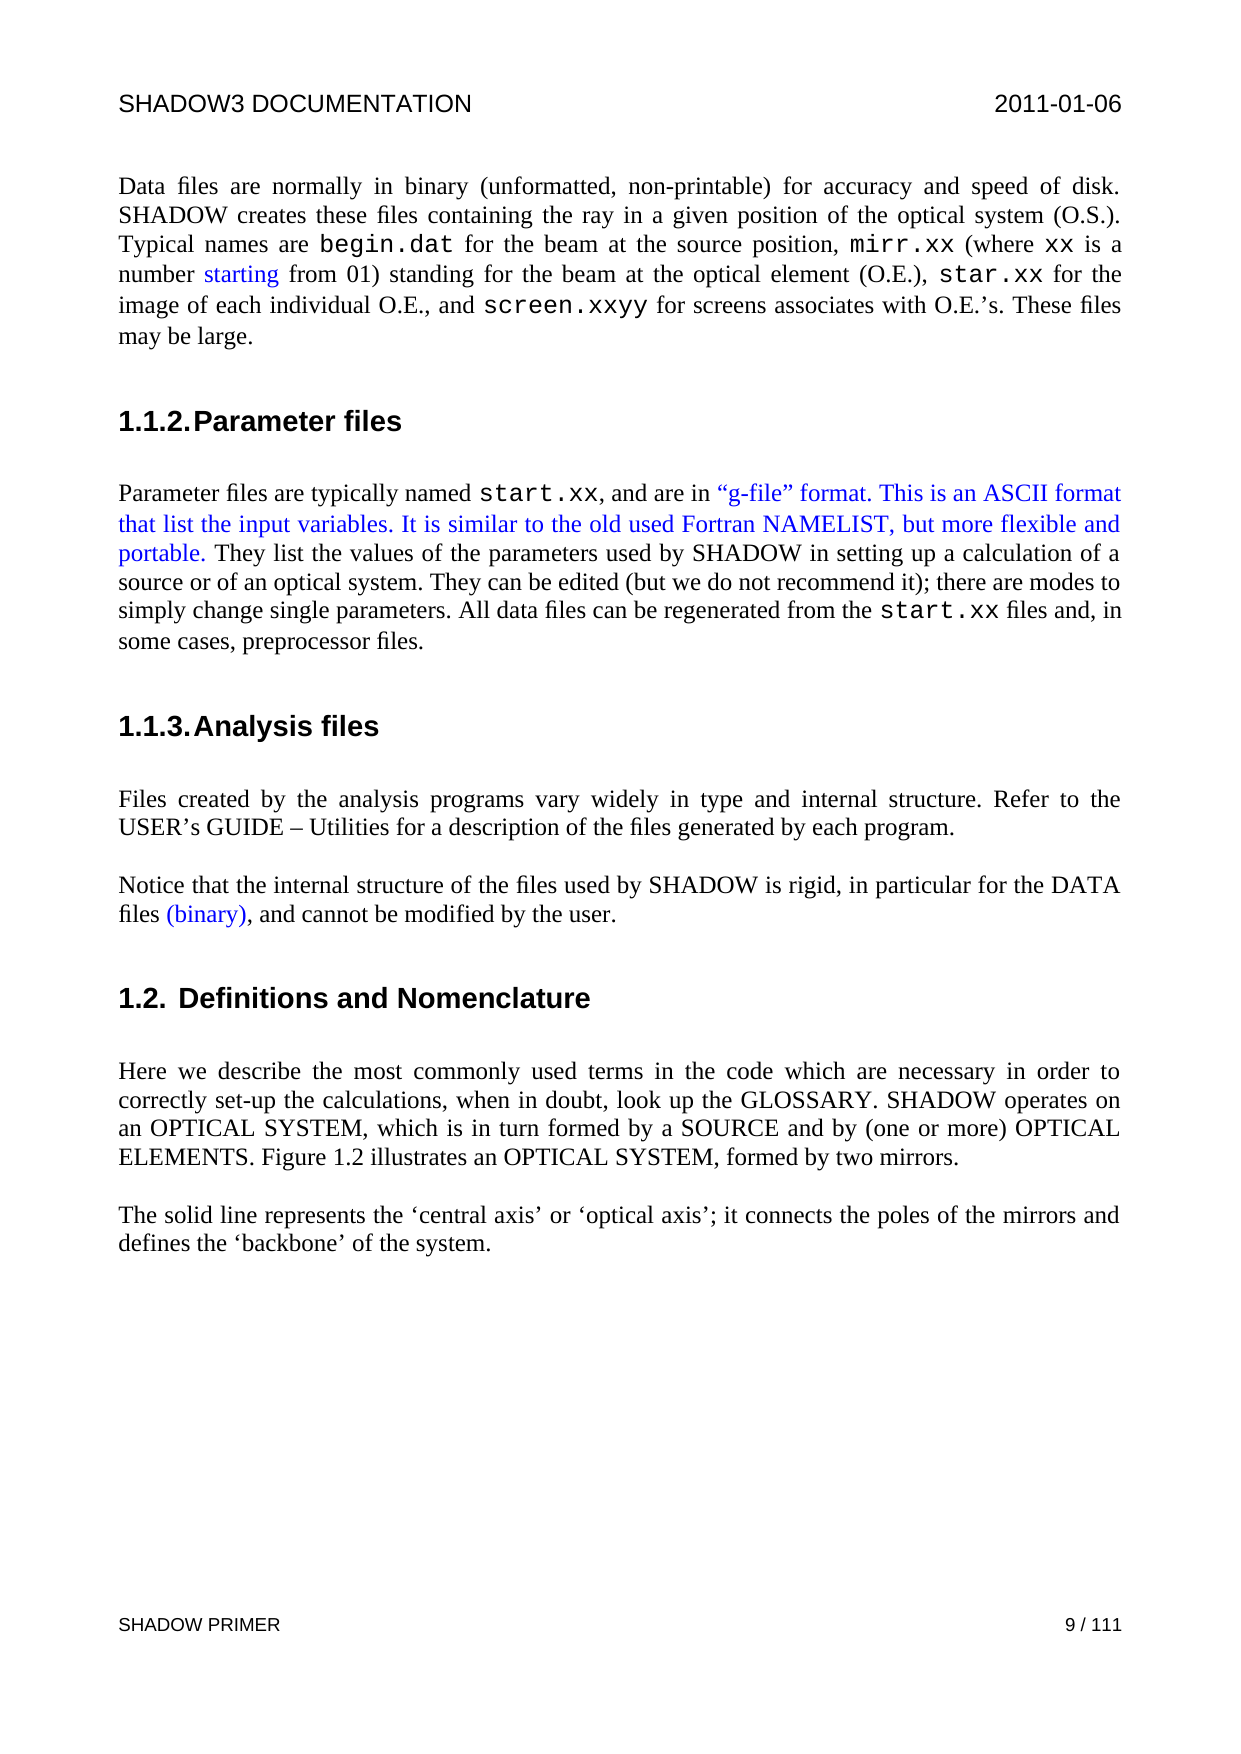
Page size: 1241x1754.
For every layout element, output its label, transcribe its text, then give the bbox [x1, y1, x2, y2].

subtitle Parameter files [118, 404, 1122, 437]
text Notice that the internal structure of the ﬁles used by SHADOW is rigid, in particular for the DATA ﬁles (binary), and cannot be modified by the user. [118, 870, 1122, 927]
text Here we describe the most commonly used terms in the code which are necessary in order to correctly set-up the calculations, when in doubt, look up the GLOSSARY. SHADOW operates on an OPTICAL SYSTEM, which is in turn formed by a SOURCE and by (one or more) OPTICAL ELEMENTS. Figure 1.2 illustrates an OPTICAL SYSTEM, formed by two mirrors. [118, 1056, 1122, 1171]
text The solid line represents the ‘central axis’ or ‘optical axis’; it connects the poles of the mirrors and defines the ‘backbone’ of the system. [118, 1200, 1122, 1257]
subtitle Deﬁnitions and Nomenclature [118, 981, 1122, 1015]
subtitle Analysis files [118, 709, 1122, 742]
text Files created by the analysis programs vary widely in type and internal structure. Refer to the USER’s GUIDE – Utilities for a description of the ﬁles generated by each program. [118, 784, 1122, 841]
text Data ﬁles are normally in binary (unformatted, non-printable) for accuracy and speed of disk. SHADOW creates these ﬁles containing the ray in a given position of the optical system (O.S.). Typical names are begin.dat for the beam at the source position, mirr.xx (where xx is a number starting from 01) standing for the beam at the optical element (O.E.), star.xx for the image of each individual O.E., and screen.xxyy for screens associates with O.E.’s. These ﬁles may be large. [118, 171, 1122, 350]
text Parameter ﬁles are typically named start.xx, and are in “g-file” format. This is an ASCII format that list the input variables. It is similar to the old used Fortran NAMELIST, but more flexible and portable. They list the values of the parameters used by SHADOW in setting up a calculation of a source or of an optical system. They can be edited (but we do not recommend it); there are modes to simply change single parameters. All data ﬁles can be regenerated from the start.xx ﬁles and, in some cases, preprocessor ﬁles. [118, 478, 1122, 655]
